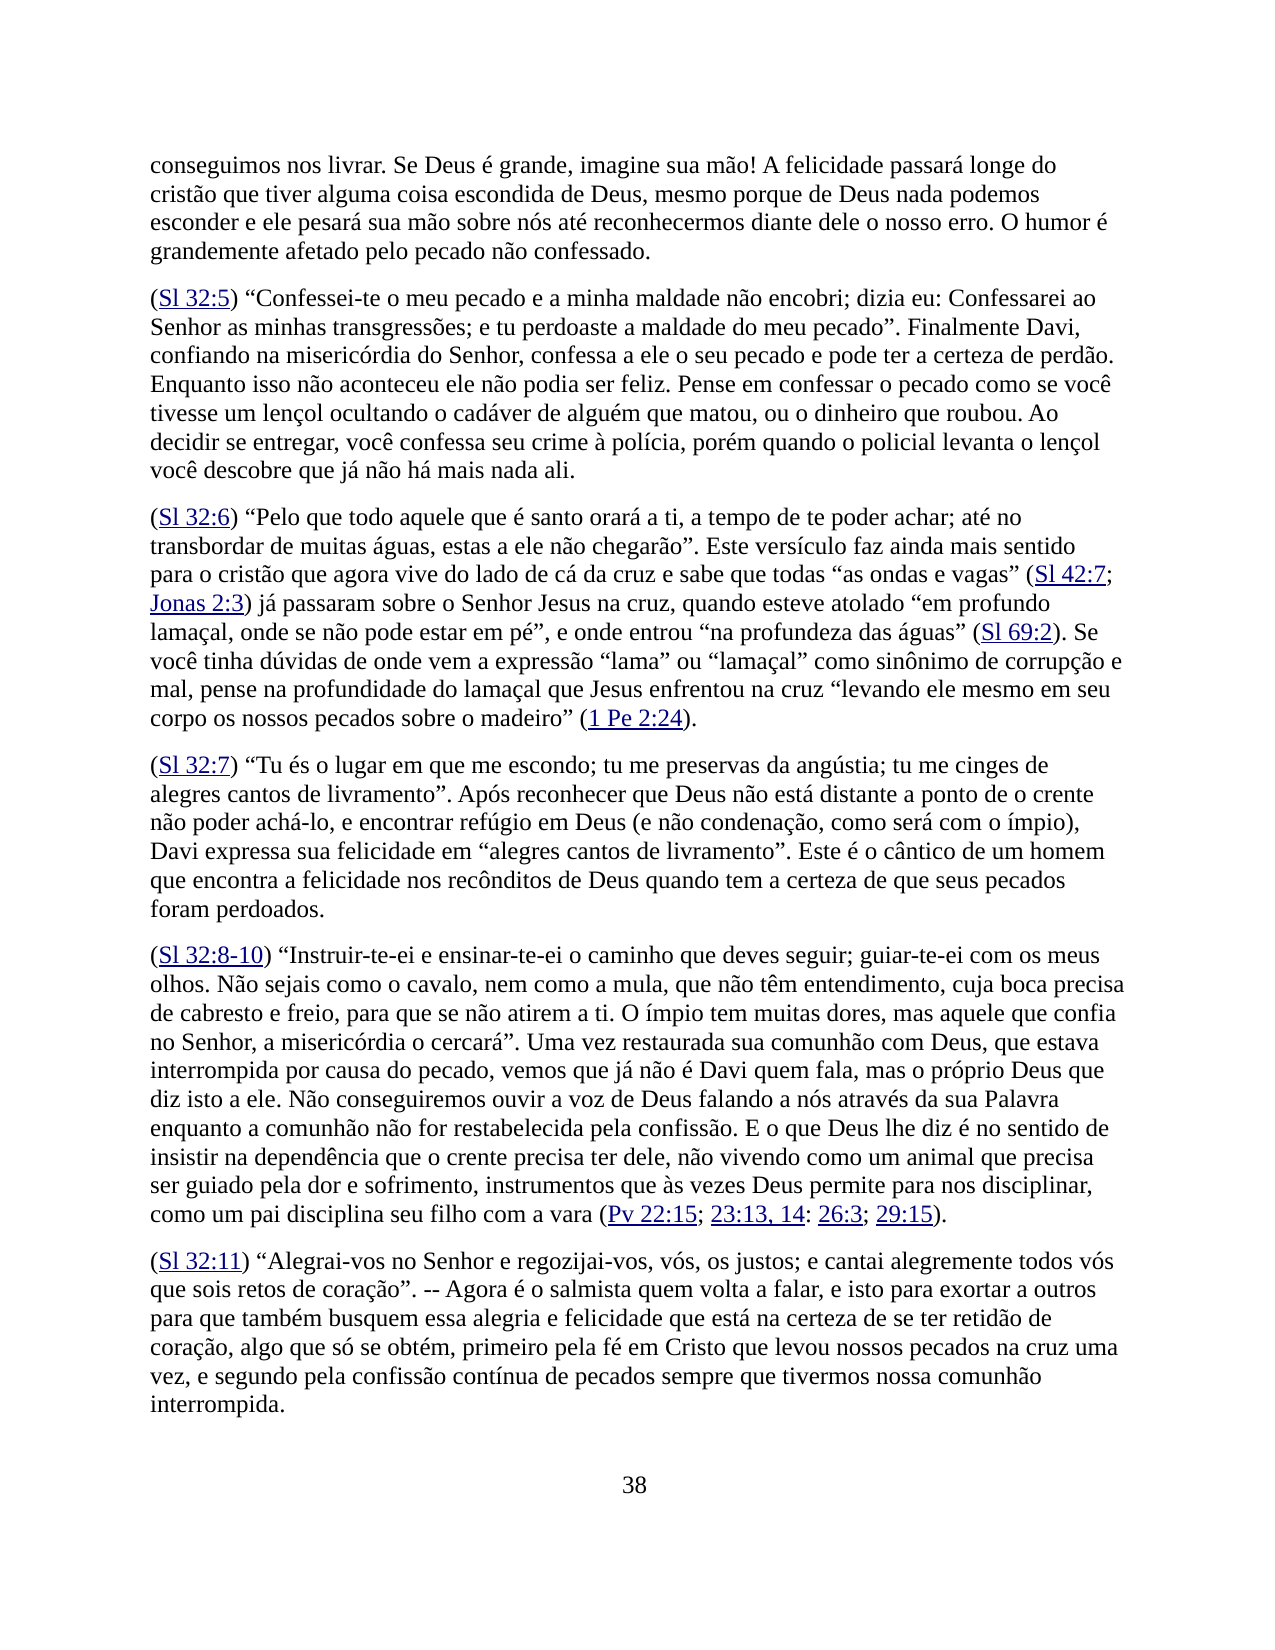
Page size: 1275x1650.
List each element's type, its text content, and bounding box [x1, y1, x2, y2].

text (Sl 32:7) “Tu és o lugar em que me escondo; tu me preservas da angústia; tu me cinges de alegres cantos de livramento”. Após reconhecer que Deus não está distante a ponto de o crente não poder achá-lo, e encontrar refúgio em Deus (e não condenação, como será com o ímpio), Davi expressa sua felicidade em “alegres cantos de livramento”. Este é o cântico de um homem que encontra a felicidade nos recônditos de Deus quando tem a certeza de que seus pecados foram perdoados. [150, 750, 1125, 922]
text (Sl 32:5) “Confessei-te o meu pecado e a minha maldade não encobri; dizia eu: Confessarei ao Senhor as minhas transgressões; e tu perdoaste a maldade do meu pecado”. Finalmente Davi, confiando na misericórdia do Senhor, confessa a ele o seu pecado e pode ter a certeza de perdão. Enquanto isso não aconteceu ele não podia ser feliz. Pense em confessar o pecado como se você tivesse um lençol ocultando o cadáver de alguém que matou, ou o dinheiro que roubou. Ao decidir se entregar, você confessa seu crime à polícia, porém quando o policial levanta o lençol você descobre que já não há mais nada ali. [150, 283, 1125, 484]
text (Sl 32:8-10) “Instruir-te-ei e ensinar-te-ei o caminho que deves seguir; guiar-te-ei com os meus olhos. Não sejais como o cavalo, nem como a mula, que não têm entendimento, cuja boca precisa de cabresto e freio, para que se não atirem a ti. O ímpio tem muitas dores, mas aquele que confia no Senhor, a misericórdia o cercará”. Uma vez restaurada sua comunhão com Deus, que estava interrompida por causa do pecado, vemos que já não é Davi quem fala, mas o próprio Deus que diz isto a ele. Não conseguiremos ouvir a voz de Deus falando a nós através da sua Palavra enquanto a comunhão não for restabelecida pela confissão. E o que Deus lhe diz é no sentido de insistir na dependência que o crente precisa ter dele, não vivendo como um animal que precisa ser guiado pela dor e sofrimento, instrumentos que às vezes Deus permite para nos disciplinar, como um pai disciplina seu filho com a vara (Pv 22:15; 23:13, 14: 26:3; 29:15). [150, 940, 1125, 1228]
text (Sl 32:11) “Alegrai-vos no Senhor e regozijai-vos, vós, os justos; e cantai alegremente todos vós que sois retos de coração”. -- Agora é o salmista quem volta a falar, e isto para exortar a outros para que também busquem essa alegria e felicidade que está na certeza de se ter retidão de coração, algo que só se obtém, primeiro pela fé em Cristo que levou nossos pecados na cruz uma vez, e segundo pela confissão contínua de pecados sempre que tivermos nossa comunhão interrompida. [150, 1246, 1125, 1418]
text conseguimos nos livrar. Se Deus é grande, imagine sua mão! A felicidade passará longe do cristão que tiver alguma coisa escondida de Deus, mesmo porque de Deus nada podemos esconder e ele pesará sua mão sobre nós até reconhecermos diante dele o nosso erro. O humor é grandemente afetado pelo pecado não confessado. [150, 150, 1125, 265]
text (Sl 32:6) “Pelo que todo aquele que é santo orará a ti, a tempo de te poder achar; até no transbordar de muitas águas, estas a ele não chegarão”. Este versículo faz ainda mais sentido para o cristão que agora vive do lado de cá da cruz e sabe que todas “as ondas e vagas” (Sl 42:7; Jonas 2:3) já passaram sobre o Senhor Jesus na cruz, quando esteve atolado “em profundo lamaçal, onde se não pode estar em pé”, e onde entrou “na profundeza das águas” (Sl 69:2). Se você tinha dúvidas de onde vem a expressão “lama” ou “lamaçal” como sinônimo de corrupção e mal, pense na profundidade do lamaçal que Jesus enfrentou na cruz “levando ele mesmo em seu corpo os nossos pecados sobre o madeiro” (1 Pe 2:24). [150, 502, 1125, 732]
